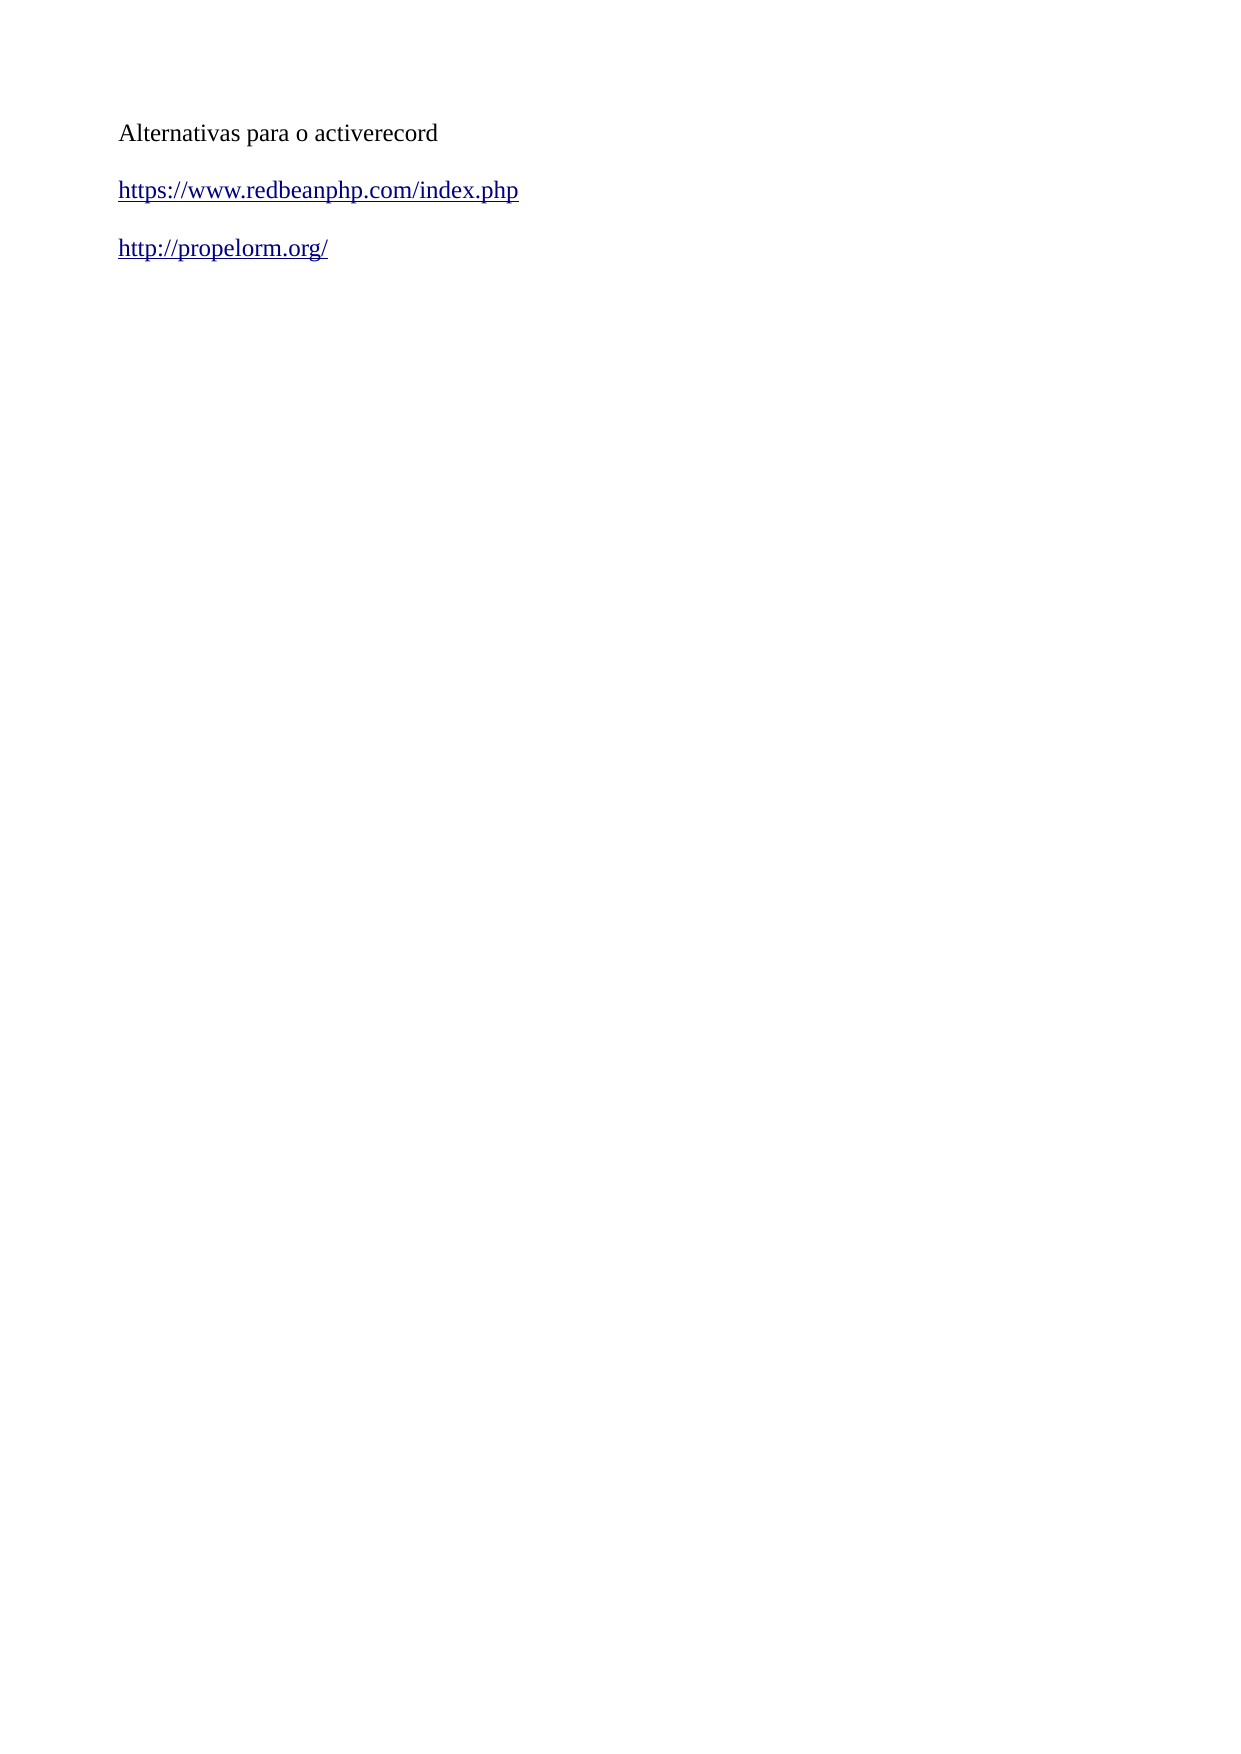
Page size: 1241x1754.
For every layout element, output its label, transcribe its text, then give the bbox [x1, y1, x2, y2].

text Alternativas para o activerecord [118, 118, 1122, 147]
text http://propelorm.org/ [118, 233, 1122, 262]
text https://www.redbeanphp.com/index.php [118, 176, 1122, 204]
